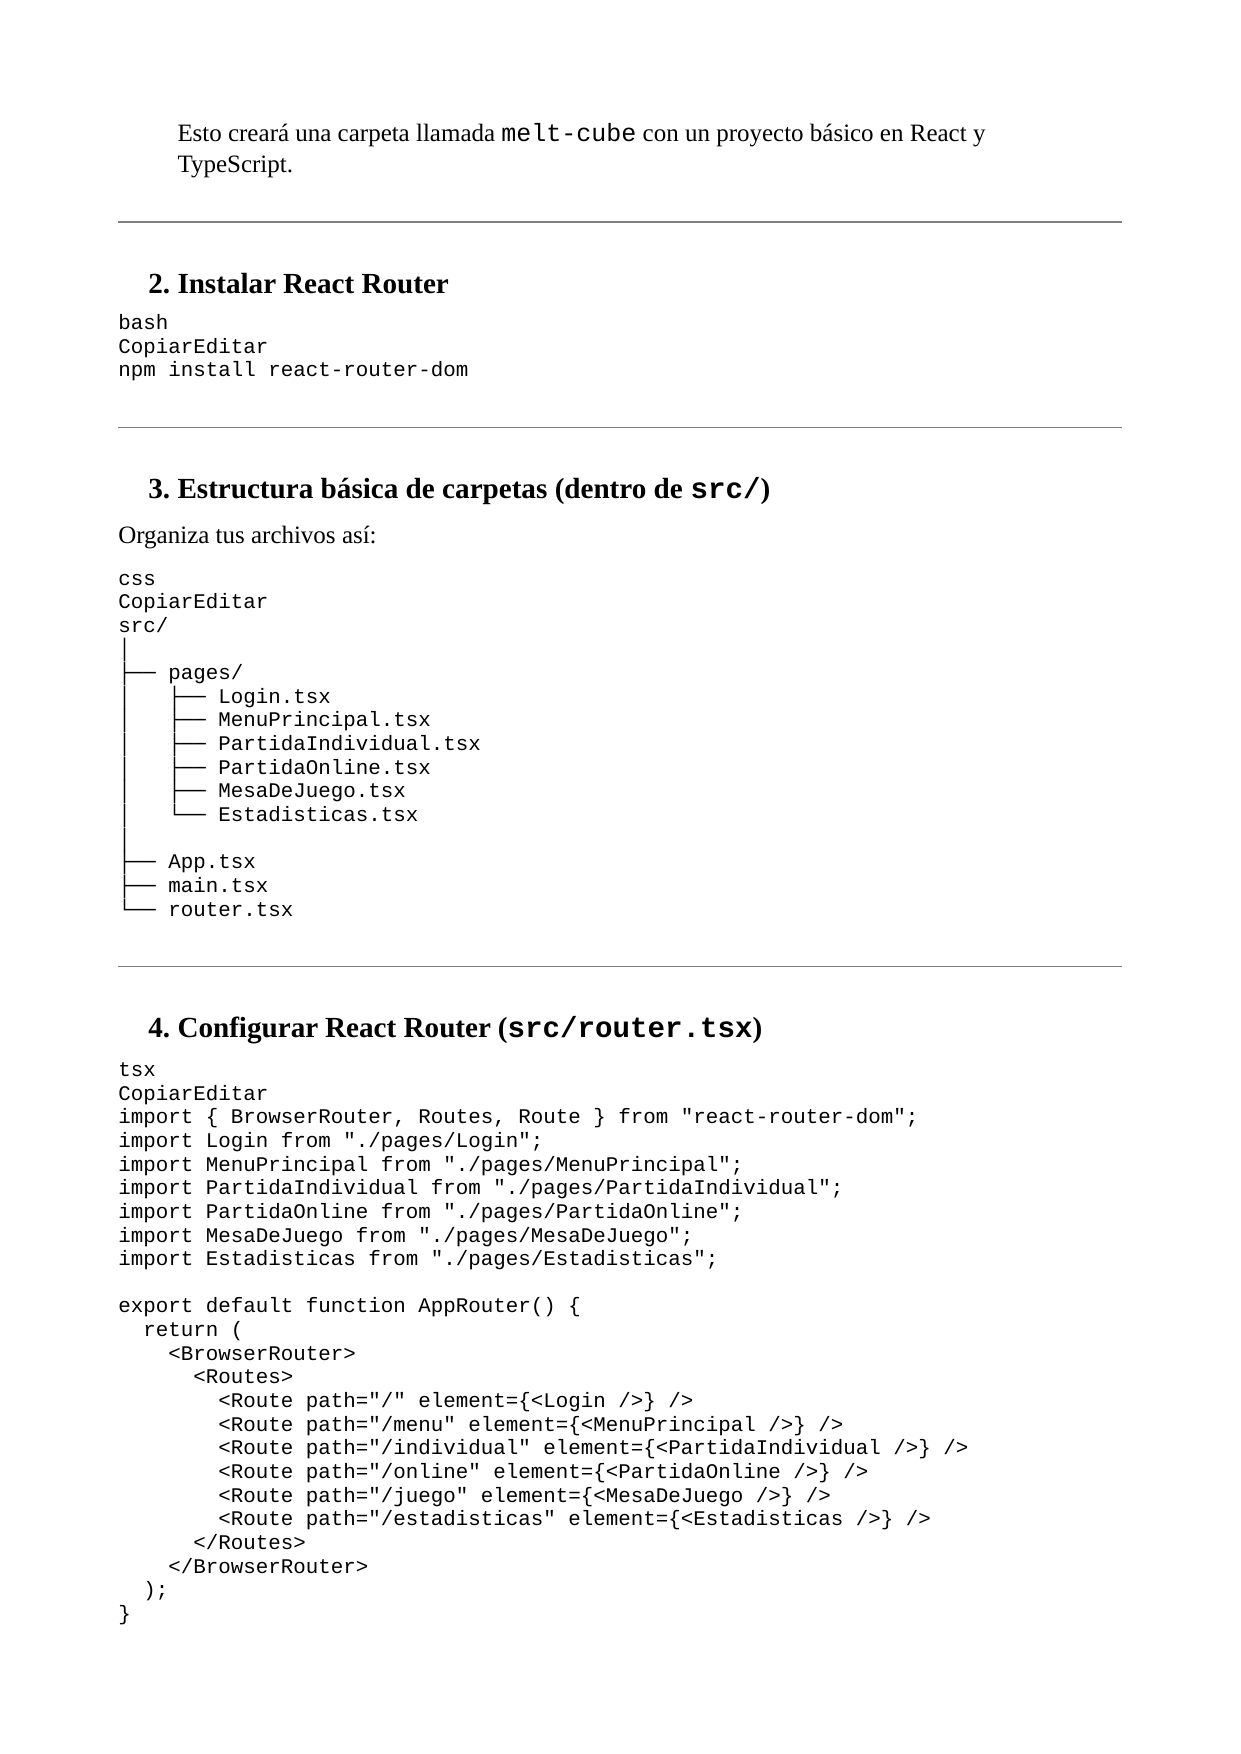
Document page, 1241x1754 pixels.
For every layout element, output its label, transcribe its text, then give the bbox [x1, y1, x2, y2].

text Esto creará una carpeta llamada melt-cube con un proyecto básico en React y TypeScript. [177, 118, 1063, 178]
text │ ├── PartidaOnline.tsx [175, 757, 1122, 780]
text │ [118, 638, 1122, 662]
text <Route path="/" element={<Login />} /> [118, 1390, 1122, 1414]
text CopiarEditar [118, 1083, 1122, 1106]
text bash [118, 312, 1122, 336]
text <Routes> [118, 1366, 1122, 1390]
text import PartidaOnline from "./pages/PartidaOnline"; [118, 1201, 1122, 1224]
subtitle ✅ 3. Estructura básica de carpetas (dentro de src/) [118, 471, 1122, 507]
text tsx [118, 1059, 1122, 1083]
text │ ├── PartidaOnline.tsx [125, 757, 174, 780]
text ├── main.tsx [125, 875, 1122, 898]
text │ ├── Login.tsx [175, 686, 1122, 709]
text └── router.tsx [118, 898, 1122, 922]
text <Route path="/menu" element={<MenuPrincipal />} /> [118, 1414, 1122, 1437]
text </BrowserRouter> [118, 1556, 1122, 1579]
text import PartidaIndividual from "./pages/PartidaIndividual"; [118, 1177, 1122, 1201]
text src/ [118, 615, 1122, 638]
text <BrowserRouter> [118, 1343, 1122, 1366]
text │ ├── Login.tsx [125, 686, 174, 709]
text ├── App.tsx [118, 851, 1122, 875]
text │ ├── MesaDeJuego.tsx [118, 780, 1122, 804]
text CopiarEditar [118, 591, 1122, 615]
text │ [125, 828, 1122, 851]
subtitle ✅ 2. Instalar React Router [118, 266, 1122, 299]
text │ ├── MenuPrincipal.tsx [118, 709, 1122, 733]
text Organiza tus archivos así: [118, 520, 1122, 549]
text } [118, 1603, 1122, 1627]
text import { BrowserRouter, Routes, Route } from "react-router-dom"; [118, 1106, 1122, 1130]
text <Route path="/juego" element={<MesaDeJuego />} /> [118, 1485, 1122, 1508]
text import Estadisticas from "./pages/Estadisticas"; [118, 1248, 1122, 1272]
text css [118, 567, 1122, 591]
text <Route path="/individual" element={<PartidaIndividual />} /> [118, 1437, 1122, 1461]
text ); [118, 1579, 1122, 1603]
text <Route path="/online" element={<PartidaOnline />} /> [118, 1461, 1122, 1485]
text CopiarEditar [118, 336, 1122, 359]
text import MenuPrincipal from "./pages/MenuPrincipal"; [118, 1154, 1122, 1177]
text import MesaDeJuego from "./pages/MesaDeJuego"; [118, 1224, 1122, 1248]
text export default function AppRouter() { [118, 1296, 1122, 1319]
text │ └── Estadisticas.tsx [118, 804, 1122, 828]
text npm install react-router-dom [118, 359, 1122, 383]
text ├── pages/ [118, 662, 1122, 686]
subtitle ✅ 4. Configurar React Router (src/router.tsx) [118, 1011, 1122, 1047]
text <Route path="/estadisticas" element={<Estadisticas />} /> [118, 1508, 1122, 1532]
text return ( [118, 1319, 1122, 1343]
text │ [118, 828, 124, 851]
text </Routes> [118, 1532, 1122, 1556]
text │ ├── PartidaIndividual.tsx [118, 733, 1122, 757]
text import Login from "./pages/Login"; [118, 1130, 1122, 1154]
